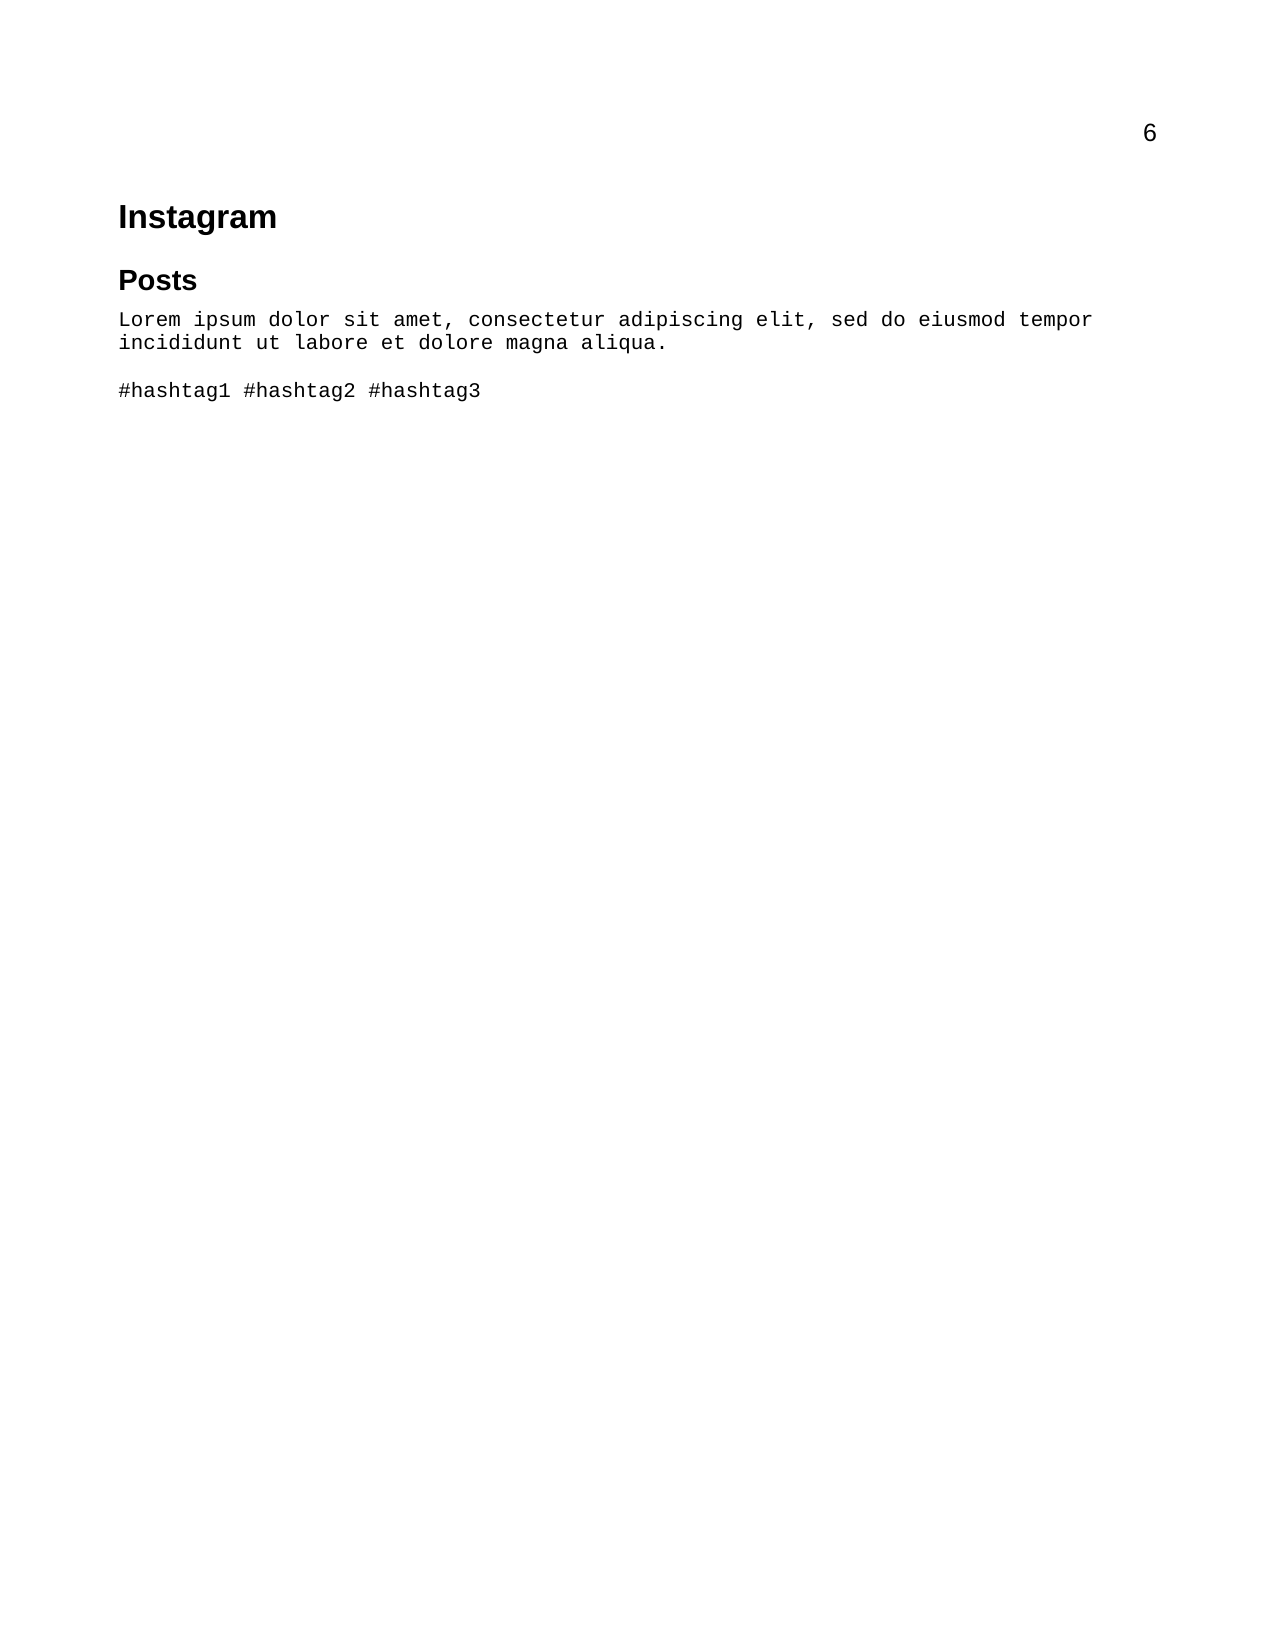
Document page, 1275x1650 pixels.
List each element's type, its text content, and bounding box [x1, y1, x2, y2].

subtitle Posts [118, 263, 1157, 296]
text Lorem ipsum dolor sit amet, consectetur adipiscing elit, sed do eiusmod tempor incididunt ut labore et dolore magna aliqua. [118, 309, 1157, 356]
text #hashtag1 #hashtag2 #hashtag3 [118, 380, 1157, 403]
subtitle Instagram [118, 197, 1157, 236]
